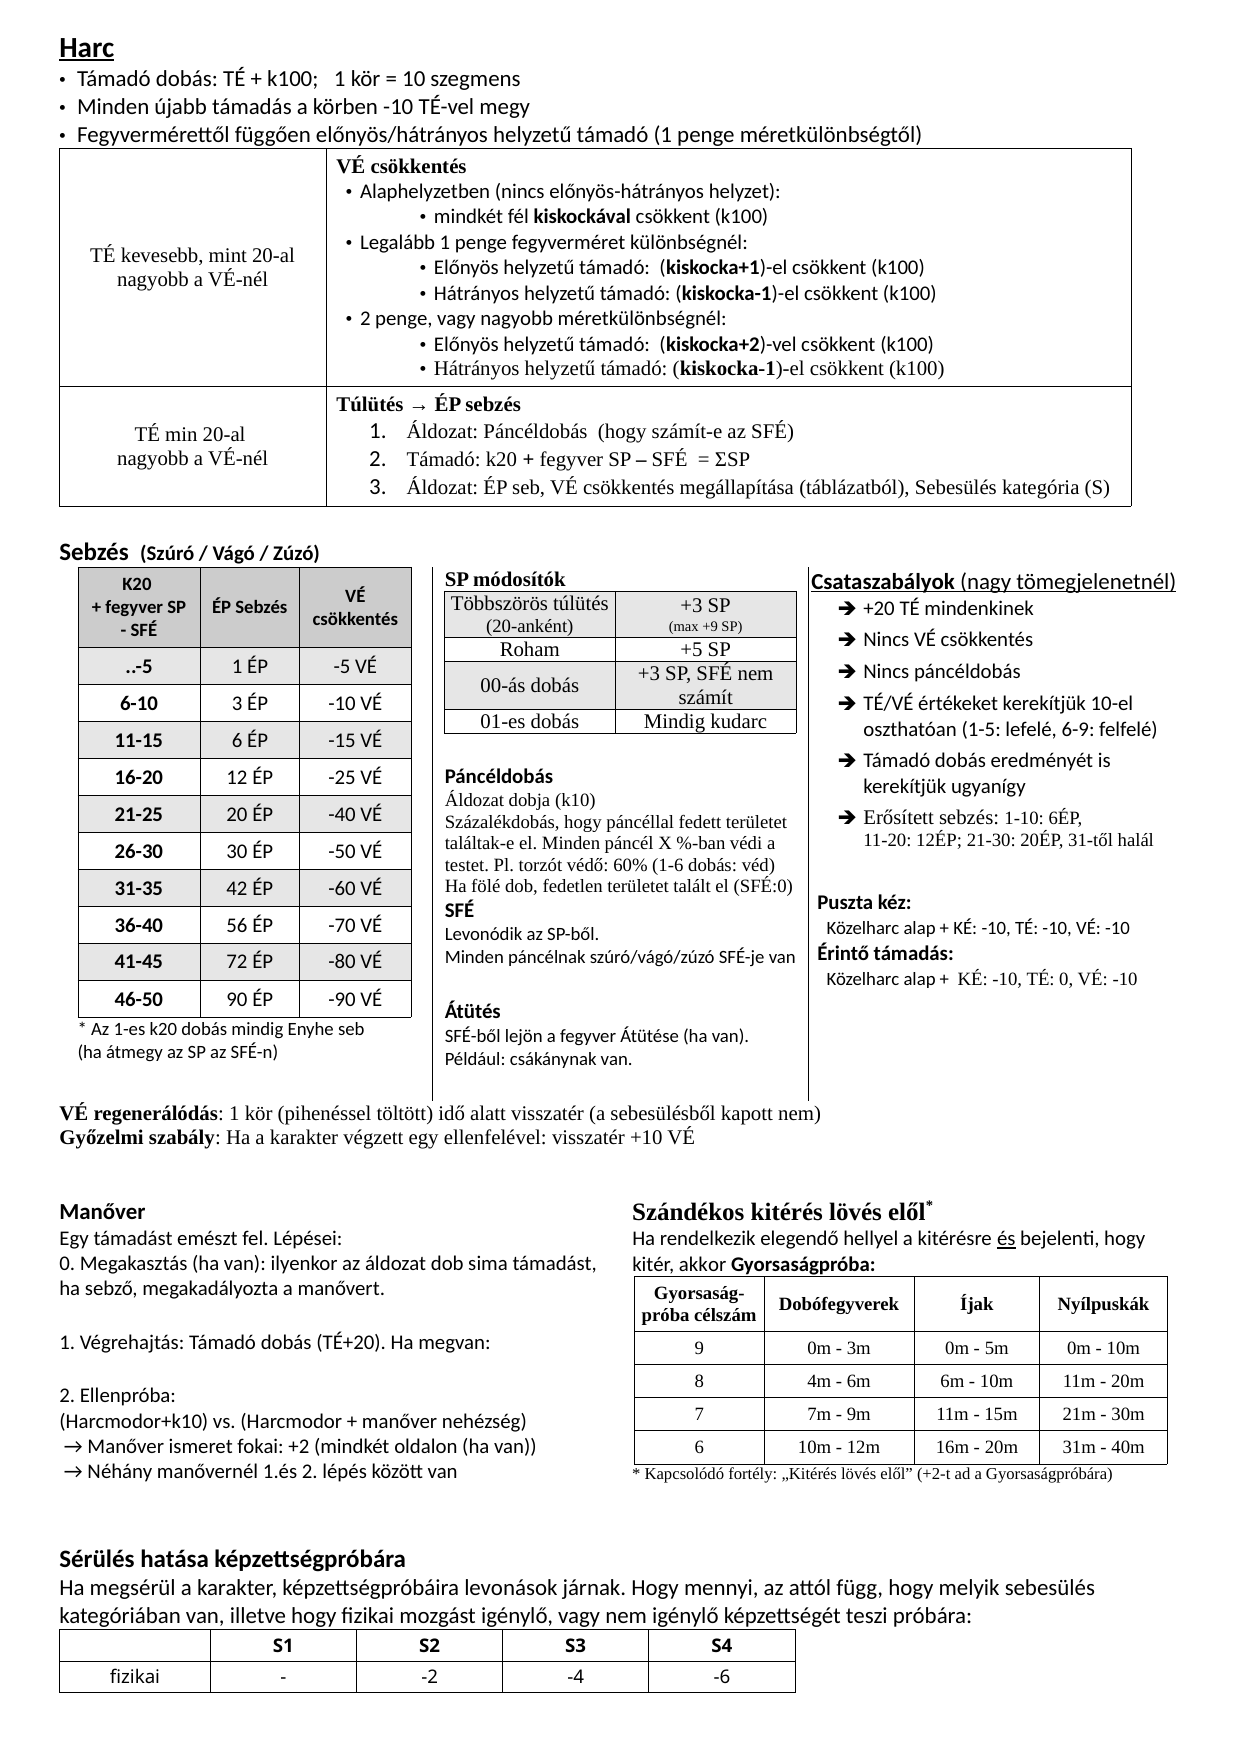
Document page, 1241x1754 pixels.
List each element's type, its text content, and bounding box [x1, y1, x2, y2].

table_cell 21-25 [79, 796, 200, 832]
table_cell 8 [635, 1365, 764, 1397]
list Minden újabb támadás a körben -10 TÉ-vel megy [59, 92, 1181, 120]
text SFÉ-ből lejön a fegyver Átütése (ha van). Például: csákánynak van. [444, 1024, 800, 1070]
table_cell 56 ÉP [201, 907, 299, 943]
table_cell 4m - 6m [765, 1365, 914, 1397]
text Ha rendelkezik elegendő hellyel a kitérésre és bejelenti, hogy kitér, akkor Gyorsaságpróba: [632, 1226, 1181, 1276]
table_header Íjak [915, 1277, 1039, 1331]
table_cell 7m - 9m [765, 1398, 914, 1430]
list Nincs VÉ csökkentés [837, 627, 1181, 652]
table_cell 11m - 20m [1040, 1365, 1167, 1397]
table_cell 0m - 5m [915, 1332, 1039, 1364]
table_header VÉ csökkentés Alaphelyzetben (nincs előnyös-hátrányos helyzet): mindkét fél kiskockával csökkent (k100) Legalább 1 penge fegyverméret különbségnél: Előnyös helyzetű támadó: (kiskocka+1)-el csökkent (k100) Hátrányos helyzetű támadó: (kiskocka-1)-el csökkent (k100) 2 penge, vagy nagyobb méretkülönbségnél: Előnyös helyzetű támadó: (kiskocka+2)-vel csökkent (k100) Hátrányos helyzetű támadó: (kiskocka-1)-el csökkent (k100) [327, 149, 1131, 386]
table_cell 30 ÉP [201, 833, 299, 869]
text SP módosítók [444, 567, 805, 591]
table_header [60, 1630, 210, 1661]
text Sérülés hatása képzettségpróbára [59, 1543, 1181, 1573]
table_cell 6 ÉP [201, 722, 299, 758]
table_cell +5 SP [616, 638, 796, 661]
table_cell 90 ÉP [201, 981, 299, 1017]
table_header S4 [649, 1630, 795, 1661]
table_cell 6m - 10m [915, 1365, 1039, 1397]
list Erősített sebzés: 1-10: 6ÉP, 11-20: 12ÉP; 21-30: 20ÉP, 31-től halál [837, 805, 1181, 851]
text (Harcmodor+k10) vs. (Harcmodor + manőver nehézség) [59, 1408, 620, 1433]
table_cell 6 [635, 1431, 764, 1463]
table_cell +3 SP, SFÉ nem számít [616, 662, 796, 709]
table_cell 21m - 30m [1040, 1398, 1167, 1430]
table_header ÉP Sebzés [201, 568, 299, 647]
table_cell 0m - 3m [765, 1332, 914, 1364]
text SFÉ [444, 897, 800, 922]
table_cell -60 VÉ [300, 870, 411, 906]
text Sebzés (Szúró / Vágó / Zúzó) [59, 536, 1181, 567]
table_cell 9 [635, 1332, 764, 1364]
table_header +3 SP (max +9 SP) [616, 592, 796, 637]
table_cell fizikai [60, 1662, 210, 1692]
table_header Gyorsaság-próba célszám [635, 1277, 764, 1331]
text Levonódik az SP-ből. [444, 922, 800, 945]
table_cell 11m - 15m [915, 1398, 1039, 1430]
text Egy támadást emészt fel. Lépései: [59, 1225, 620, 1250]
table_header Többszörös túlütés (20-anként) [445, 592, 615, 637]
table_cell Túlütés → ÉP sebzés Áldozat: Páncéldobás (hogy számít-e az SFÉ) Támadó: k20 + fegyver SP – SFÉ = ΣSP Áldozat: ÉP seb, VÉ csökkentés megállapítása (táblázatból), Sebesülés kategória (S) [327, 387, 1131, 506]
table_cell 7 [635, 1398, 764, 1430]
text 0. Megakasztás (ha van): ilyenkor az áldozat dob sima támadást, ha sebző, megakadályozta a manővert. [59, 1250, 620, 1301]
list Fegyvermérettől függően előnyös/hátrányos helyzetű támadó (1 penge méretkülönbségtől) [59, 120, 1181, 148]
table_cell Mindig kudarc [616, 710, 796, 733]
text 1. Végrehajtás: Támadó dobás (TÉ+20). Ha megvan: [59, 1329, 620, 1354]
text Harc [59, 29, 1181, 64]
text 2. Ellenpróba: [59, 1382, 620, 1408]
table_cell 10m - 12m [765, 1431, 914, 1463]
table_header S1 [211, 1630, 356, 1661]
text Áldozat dobja (k10) Százalékdobás, hogy páncéllal fedett területet találtak-e el. Minden páncél X %-ban védi a testet. Pl. torzót védő: 60% (1-6 dobás: véd) Ha fölé dob, fedetlen területet talált el (SFÉ:0) [444, 789, 800, 897]
table_cell 36-40 [79, 907, 200, 943]
table_cell 16-20 [79, 759, 200, 795]
table_cell -90 VÉ [300, 981, 411, 1017]
text Átütés [444, 999, 800, 1024]
table_cell ..-5 [79, 648, 200, 684]
text (ha átmegy az SP az SFÉ-n) [59, 1040, 429, 1063]
list Nincs páncéldobás [837, 658, 1181, 684]
list +20 TÉ mindenkinek [837, 595, 1181, 620]
table_cell -6 [649, 1662, 795, 1692]
text Csataszabályok (nagy tömegjelenetnél) [811, 567, 1181, 595]
list Támadó dobás: TÉ + k100; 1 kör = 10 szegmens [59, 64, 1181, 92]
table_cell 3 ÉP [201, 685, 299, 721]
text Érintő támadás: Közelharc alap + KÉ: -10, TÉ: 0, VÉ: -10 [817, 940, 1181, 991]
table_header S3 [503, 1630, 648, 1661]
table_cell -50 VÉ [300, 833, 411, 869]
table_cell -10 VÉ [300, 685, 411, 721]
text VÉ regenerálódás: 1 kör (pihenéssel töltött) idő alatt visszatér (a sebesülésből kapott nem) [59, 1101, 1181, 1124]
table_cell -40 VÉ [300, 796, 411, 832]
table_header VÉ csökkentés [300, 568, 411, 647]
table_cell 26-30 [79, 833, 200, 869]
text Páncéldobás [444, 764, 800, 789]
table_cell -5 VÉ [300, 648, 411, 684]
text Győzelmi szabály: Ha a karakter végzett egy ellenfelével: visszatér +10 VÉ [59, 1124, 1181, 1149]
table_cell Roham [445, 638, 615, 661]
table_cell 42 ÉP [201, 870, 299, 906]
text Puszta kéz: Közelharc alap + KÉ: -10, TÉ: -10, VÉ: -10 [817, 889, 1181, 940]
table_header K20 + fegyver SP - SFÉ [79, 568, 200, 647]
table_cell 31m - 40m [1040, 1431, 1167, 1463]
text → Manőver ismeret fokai: +2 (mindkét oldalon (ha van)) → Néhány manővernél 1.és 2. lépés között van [59, 1433, 620, 1484]
table_cell 72 ÉP [201, 944, 299, 980]
table_cell -25 VÉ [300, 759, 411, 795]
table_cell 16m - 20m [915, 1431, 1039, 1463]
text * Kapcsolódó fortély: „Kitérés lövés elől” (+2-t ad a Gyorsaságpróbára) [620, 1464, 1181, 1483]
table_header Nyílpuskák [1040, 1277, 1167, 1331]
table_header S2 [357, 1630, 502, 1661]
text Minden páncélnak szúró/vágó/zúzó SFÉ-je van [444, 945, 800, 968]
text Ha megsérül a karakter, képzettségpróbáira levonások járnak. Hogy mennyi, az attól függ, hogy melyik sebesülés kategóriában van, illetve hogy fizikai mozgást igénylő, vagy nem igénylő képzettségét teszi próbára: [59, 1573, 1181, 1629]
table_cell 00-ás dobás [445, 662, 615, 709]
table_cell -2 [357, 1662, 502, 1692]
table_cell 20 ÉP [201, 796, 299, 832]
table_cell 01-es dobás [445, 710, 615, 733]
text * Az 1-es k20 dobás mindig Enyhe seb [59, 1017, 429, 1040]
table_header Dobófegyverek [765, 1277, 914, 1331]
table_cell 11-15 [79, 722, 200, 758]
table_cell 1 ÉP [201, 648, 299, 684]
table_cell -80 VÉ [300, 944, 411, 980]
text Manőver [59, 1197, 620, 1225]
table_cell 0m - 10m [1040, 1332, 1167, 1364]
text Szándékos kitérés lövés elől* [620, 1197, 1181, 1226]
table_cell 12 ÉP [201, 759, 299, 795]
list TÉ/VÉ értékeket kerekítjük 10-el oszthatóan (1-5: lefelé, 6-9: felfelé) [837, 690, 1181, 741]
table_cell TÉ min 20-al nagyobb a VÉ-nél [60, 387, 326, 506]
table_cell 6-10 [79, 685, 200, 721]
table_cell -4 [503, 1662, 648, 1692]
table_cell 46-50 [79, 981, 200, 1017]
table_cell - [211, 1662, 356, 1692]
table_cell -15 VÉ [300, 722, 411, 758]
table_cell 31-35 [79, 870, 200, 906]
table_header TÉ kevesebb, mint 20-al nagyobb a VÉ-nél [60, 149, 326, 386]
list Támadó dobás eredményét is kerekítjük ugyanígy [837, 748, 1181, 798]
table_cell 41-45 [79, 944, 200, 980]
table_cell -70 VÉ [300, 907, 411, 943]
